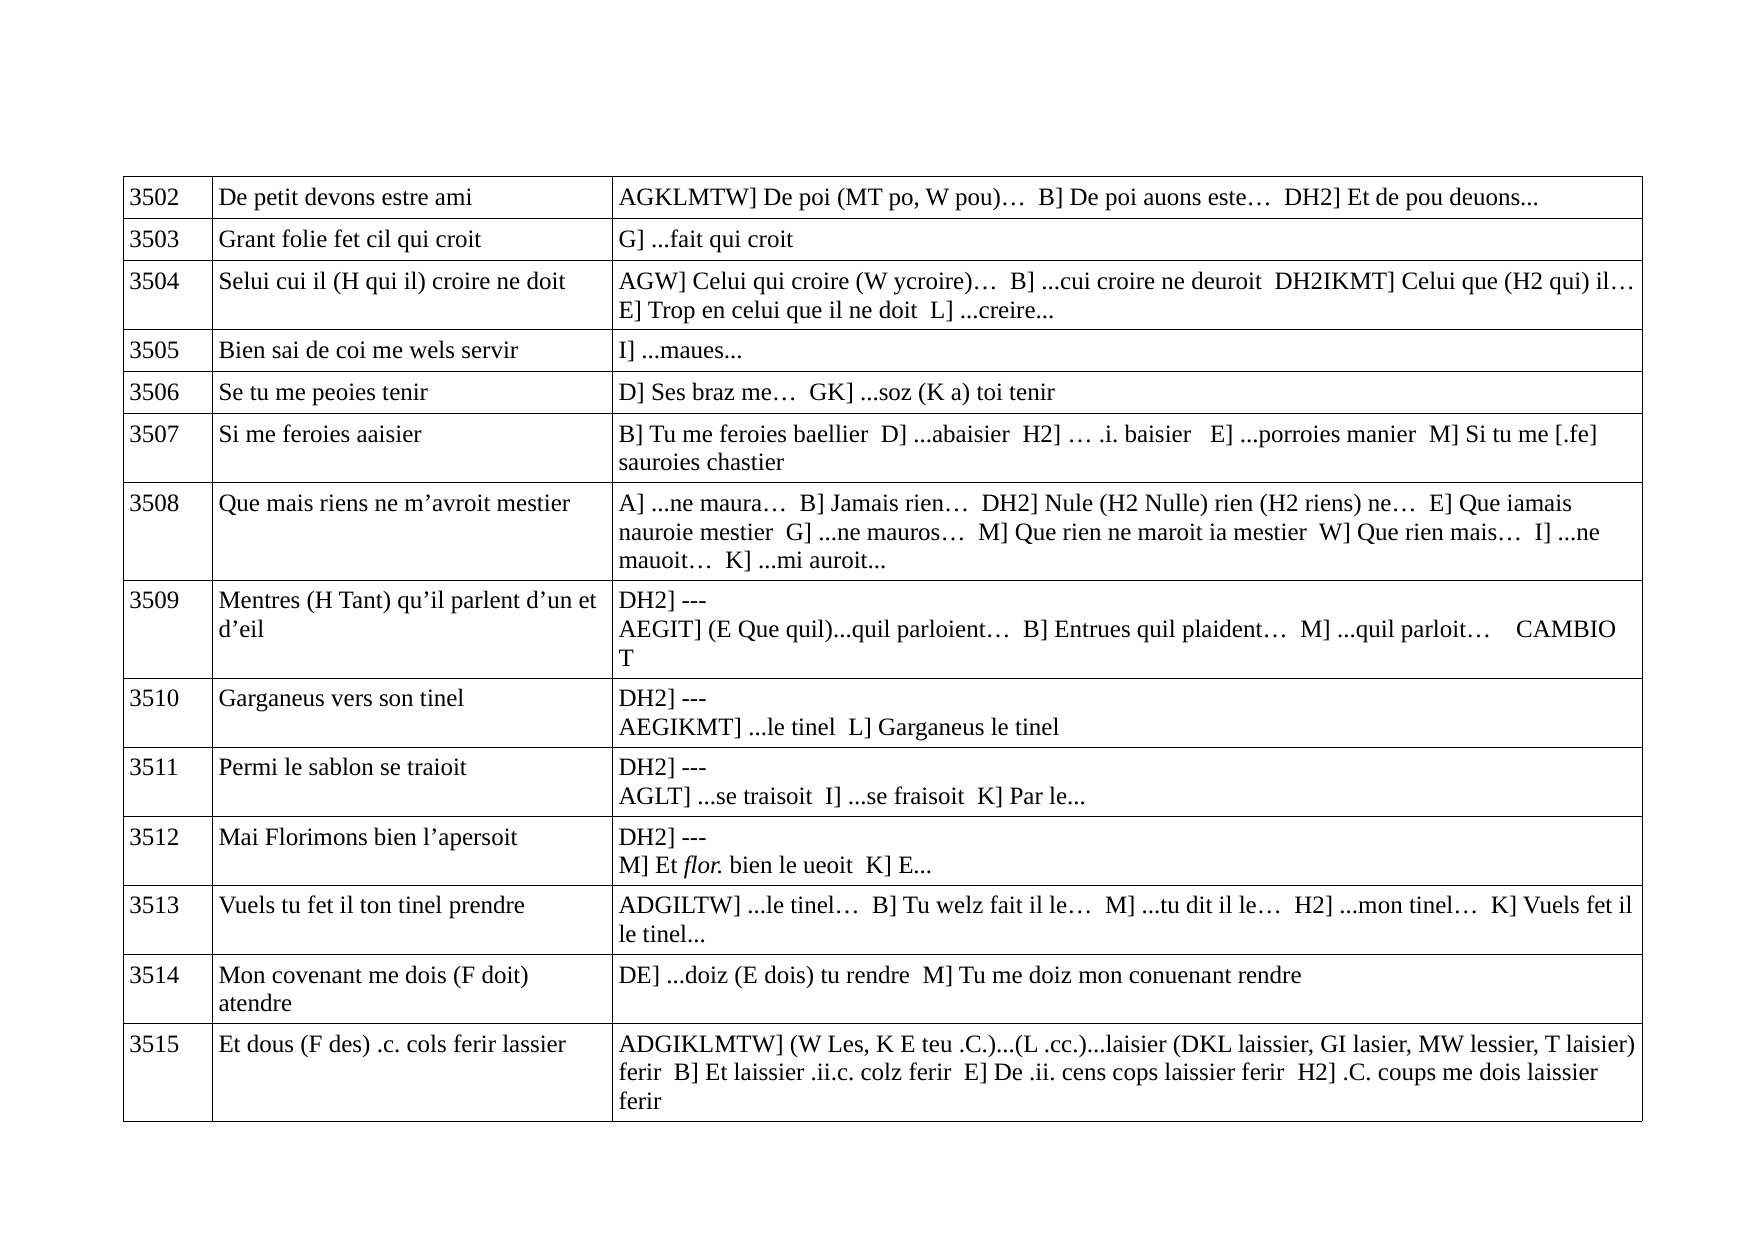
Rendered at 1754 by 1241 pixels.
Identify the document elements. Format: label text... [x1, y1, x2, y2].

table_cell De petit devons estre ami [213, 177, 612, 218]
table_cell Garganeus vers son tinel [213, 679, 612, 747]
table_cell 3505 [124, 330, 212, 371]
table_cell 3506 [124, 372, 212, 413]
table_cell AGW] Celui qui croire (W ycroire)… B] ...cui croire ne deuroit DH2IKMT] Celui que (H2 qui) il… E] Trop en celui que il ne doit L] ...creire... [613, 261, 1642, 329]
table_cell 3509 [124, 581, 212, 678]
table_cell Vuels tu fet il ton tinel prendre [213, 886, 612, 954]
table_cell 3503 [124, 219, 212, 260]
table_cell I] ...maues... [613, 330, 1642, 371]
table_cell DH2] --- AEGIKMT] ...le tinel L] Garganeus le tinel [613, 679, 1642, 747]
table_cell DH2] --- AEGIT] (E Que quil)...quil parloient… B] Entrues quil plaident… M] ...quil parloit… CAMBIO T [613, 581, 1642, 678]
table_cell B] Tu me feroies baellier D] ...abaisier H2] … .i. baisier E] ...porroies manier M] Si tu me [.fe] sauroies chastier [613, 414, 1642, 482]
table_cell Que mais riens ne m’avroit mestier [213, 483, 612, 580]
table_cell 3515 [124, 1024, 212, 1121]
table_cell ADGIKLMTW] (W Les, K E teu .C.)...(L .cc.)...laisier (DKL laissier, GI lasier, MW lessier, T laisier) ferir B] Et laissier .ii.c. colz ferir E] De .ii. cens cops laissier ferir H2] .C. coups me dois laissier ferir [613, 1024, 1642, 1121]
table_cell 3513 [124, 886, 212, 954]
table_cell Mentres (H Tant) qu’il parlent d’un et d’eil [213, 581, 612, 678]
table_cell D] Ses braz me… GK] ...soz (K a) toi tenir [613, 372, 1642, 413]
table_cell Mon covenant me dois (F doit) atendre [213, 955, 612, 1023]
table_cell AGKLMTW] De poi (MT po, W pou)… B] De poi auons este… DH2] Et de pou deuons... [613, 177, 1642, 218]
table_cell Selui cui il (H qui il) croire ne doit [213, 261, 612, 329]
table_cell Se tu me peoies tenir [213, 372, 612, 413]
table_cell 3508 [124, 483, 212, 580]
table_cell 3507 [124, 414, 212, 482]
table_cell 3512 [124, 817, 212, 885]
table_cell G] ...fait qui croit [613, 219, 1642, 260]
table_cell Permi le sablon se traioit [213, 748, 612, 816]
table_cell DH2] --- AGLT] ...se traisoit I] ...se fraisoit K] Par le... [613, 748, 1642, 816]
table_cell Grant folie fet cil qui croit [213, 219, 612, 260]
table_cell Bien sai de coi me wels servir [213, 330, 612, 371]
table_cell A] ...ne maura… B] Jamais rien… DH2] Nule (H2 Nulle) rien (H2 riens) ne… E] Que iamais nauroie mestier G] ...ne mauros… M] Que rien ne maroit ia mestier W] Que rien mais… I] ...ne mauoit… K] ...mi auroit... [613, 483, 1642, 580]
table_cell ADGILTW] ...le tinel… B] Tu welz fait il le… M] ...tu dit il le… H2] ...mon tinel… K] Vuels fet il le tinel... [613, 886, 1642, 954]
table_cell Mai Florimons bien l’apersoit [213, 817, 612, 885]
table_cell 3504 [124, 261, 212, 329]
table_cell 3510 [124, 679, 212, 747]
table_cell Et dous (F des) .c. cols ferir lassier [213, 1024, 612, 1121]
table_cell 3511 [124, 748, 212, 816]
table_cell DE] ...doiz (E dois) tu rendre M] Tu me doiz mon conuenant rendre [613, 955, 1642, 1023]
table_cell 3514 [124, 955, 212, 1023]
table_cell 3502 [124, 177, 212, 218]
table_cell DH2] --- M] Et flor. bien le ueoit K] E... [613, 817, 1642, 885]
table_cell Si me feroies aaisier [213, 414, 612, 482]
